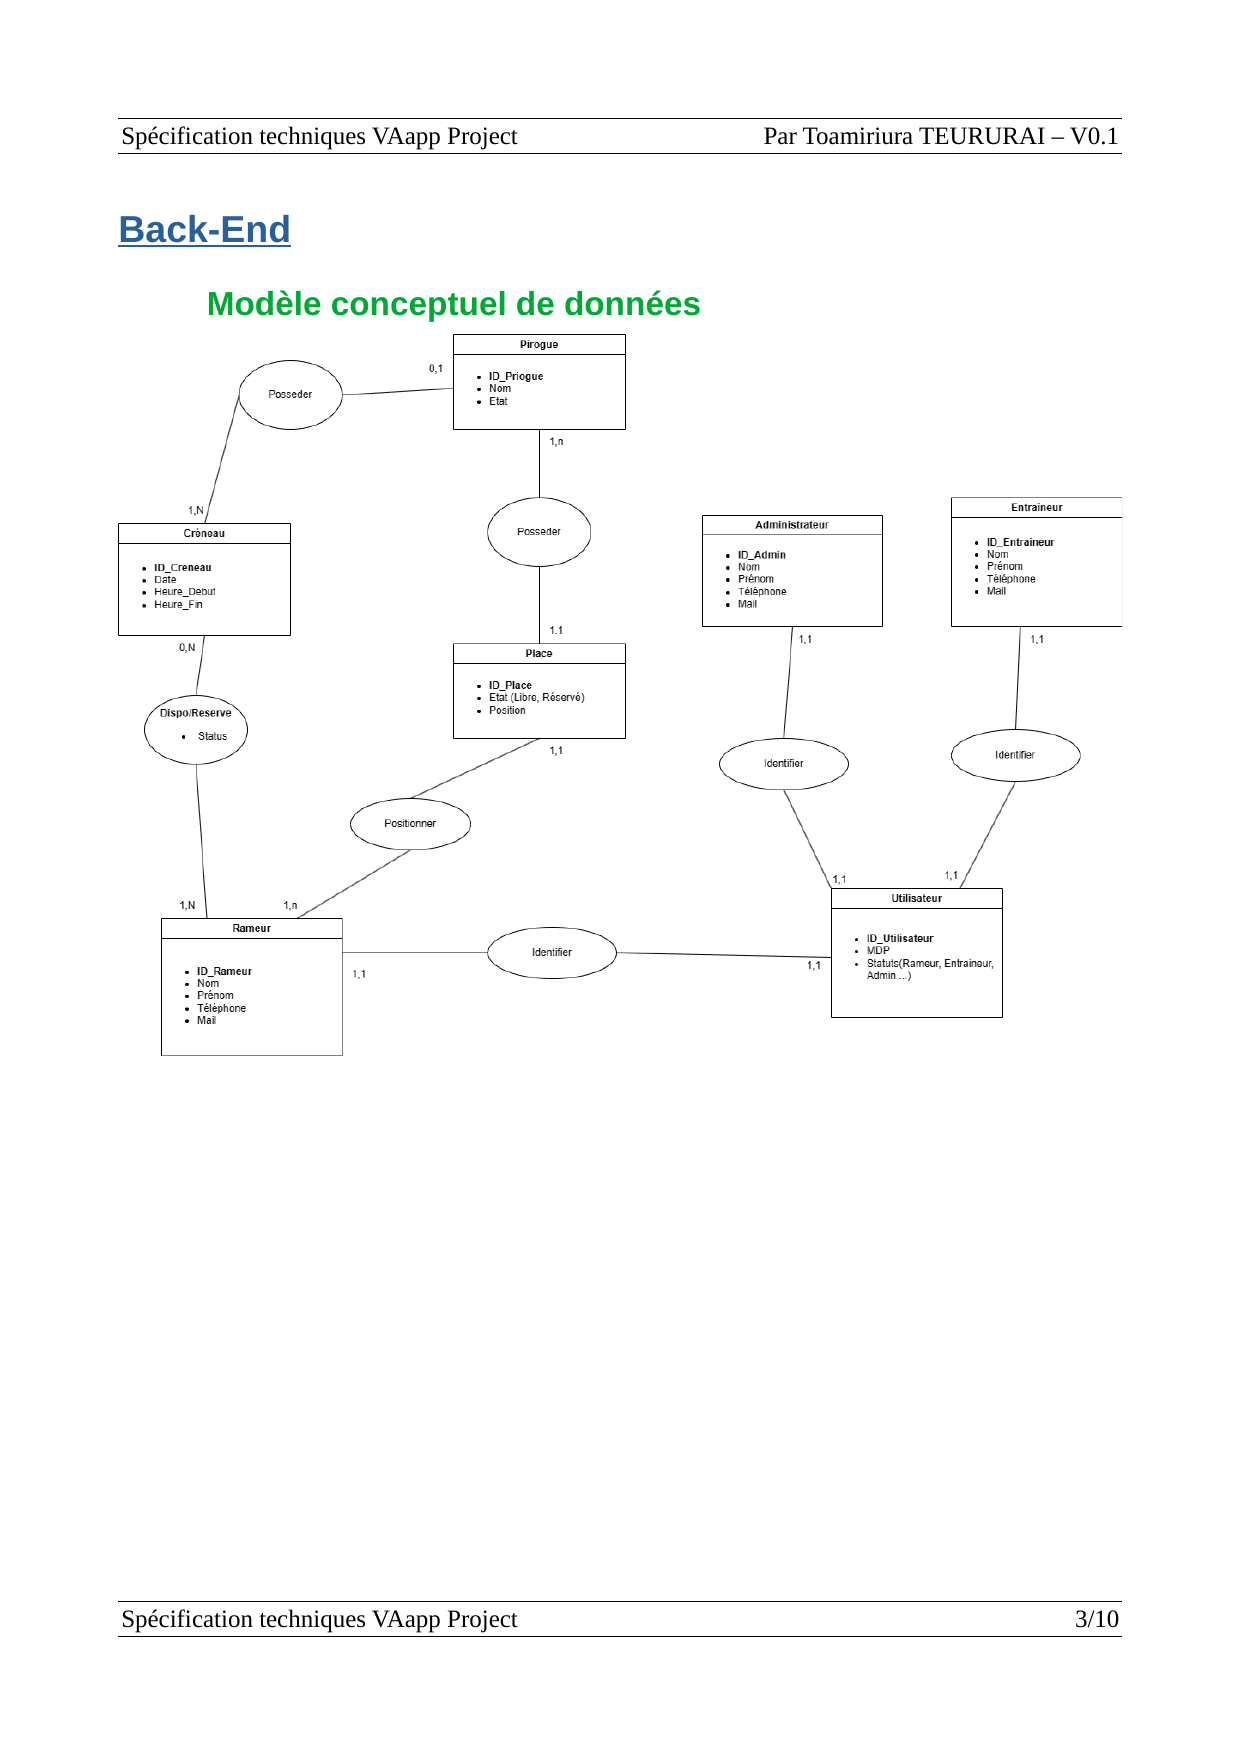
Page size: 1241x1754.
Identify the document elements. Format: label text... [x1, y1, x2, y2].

subtitle Back-End [118, 207, 1122, 251]
picture [118, 334, 1123, 1056]
subtitle Modèle conceptuel de données [207, 284, 1122, 322]
